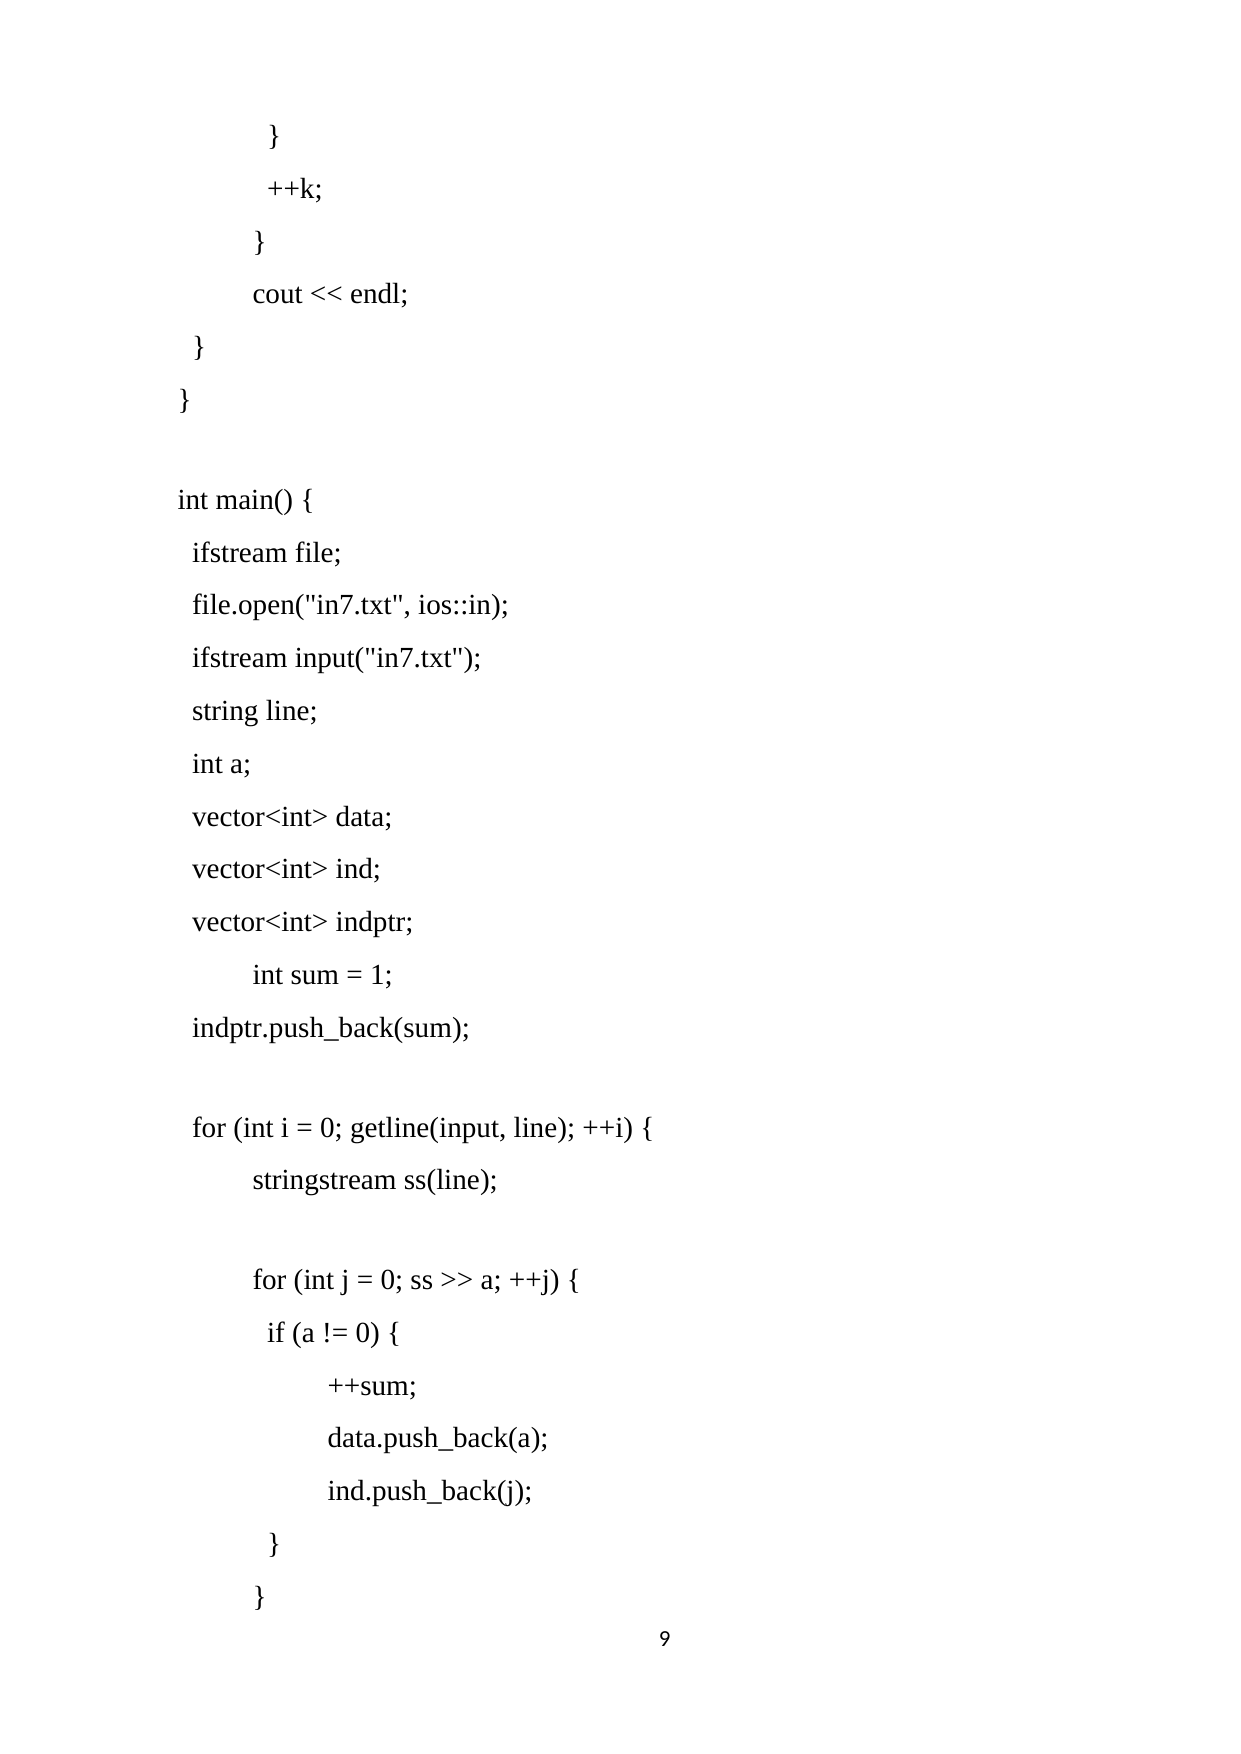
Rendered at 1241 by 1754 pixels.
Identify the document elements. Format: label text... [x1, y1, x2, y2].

text } [177, 329, 1152, 363]
text ++sum; [177, 1368, 1152, 1401]
text data.push_back(a); [177, 1421, 1152, 1454]
text file.open("in7.txt", ios::in); [177, 587, 1152, 621]
text ifstream file; [177, 535, 1152, 568]
text indptr.push_back(sum); [177, 1010, 1152, 1043]
text } [177, 382, 1152, 416]
text vector<int> data; [177, 799, 1152, 832]
text } [177, 1526, 1152, 1560]
text } [177, 1579, 1152, 1613]
text ifstream input("in7.txt"); [177, 640, 1152, 674]
text cout << endl; [177, 277, 1152, 310]
text int main() { [177, 482, 1152, 515]
text ind.push_back(j); [177, 1473, 1152, 1507]
text if (a != 0) { [177, 1315, 1152, 1348]
text vector<int> ind; [177, 852, 1152, 885]
text } [177, 118, 1152, 152]
text vector<int> indptr; [177, 904, 1152, 938]
text } [177, 224, 1152, 257]
text for (int i = 0; getline(input, line); ++i) { [177, 1110, 1152, 1143]
text string line; [177, 693, 1152, 727]
text stringstream ss(line); [177, 1162, 1152, 1196]
text for (int j = 0; ss >> a; ++j) { [177, 1262, 1152, 1296]
text int sum = 1; [177, 957, 1152, 991]
text int a; [177, 746, 1152, 779]
text ++k; [177, 171, 1152, 204]
